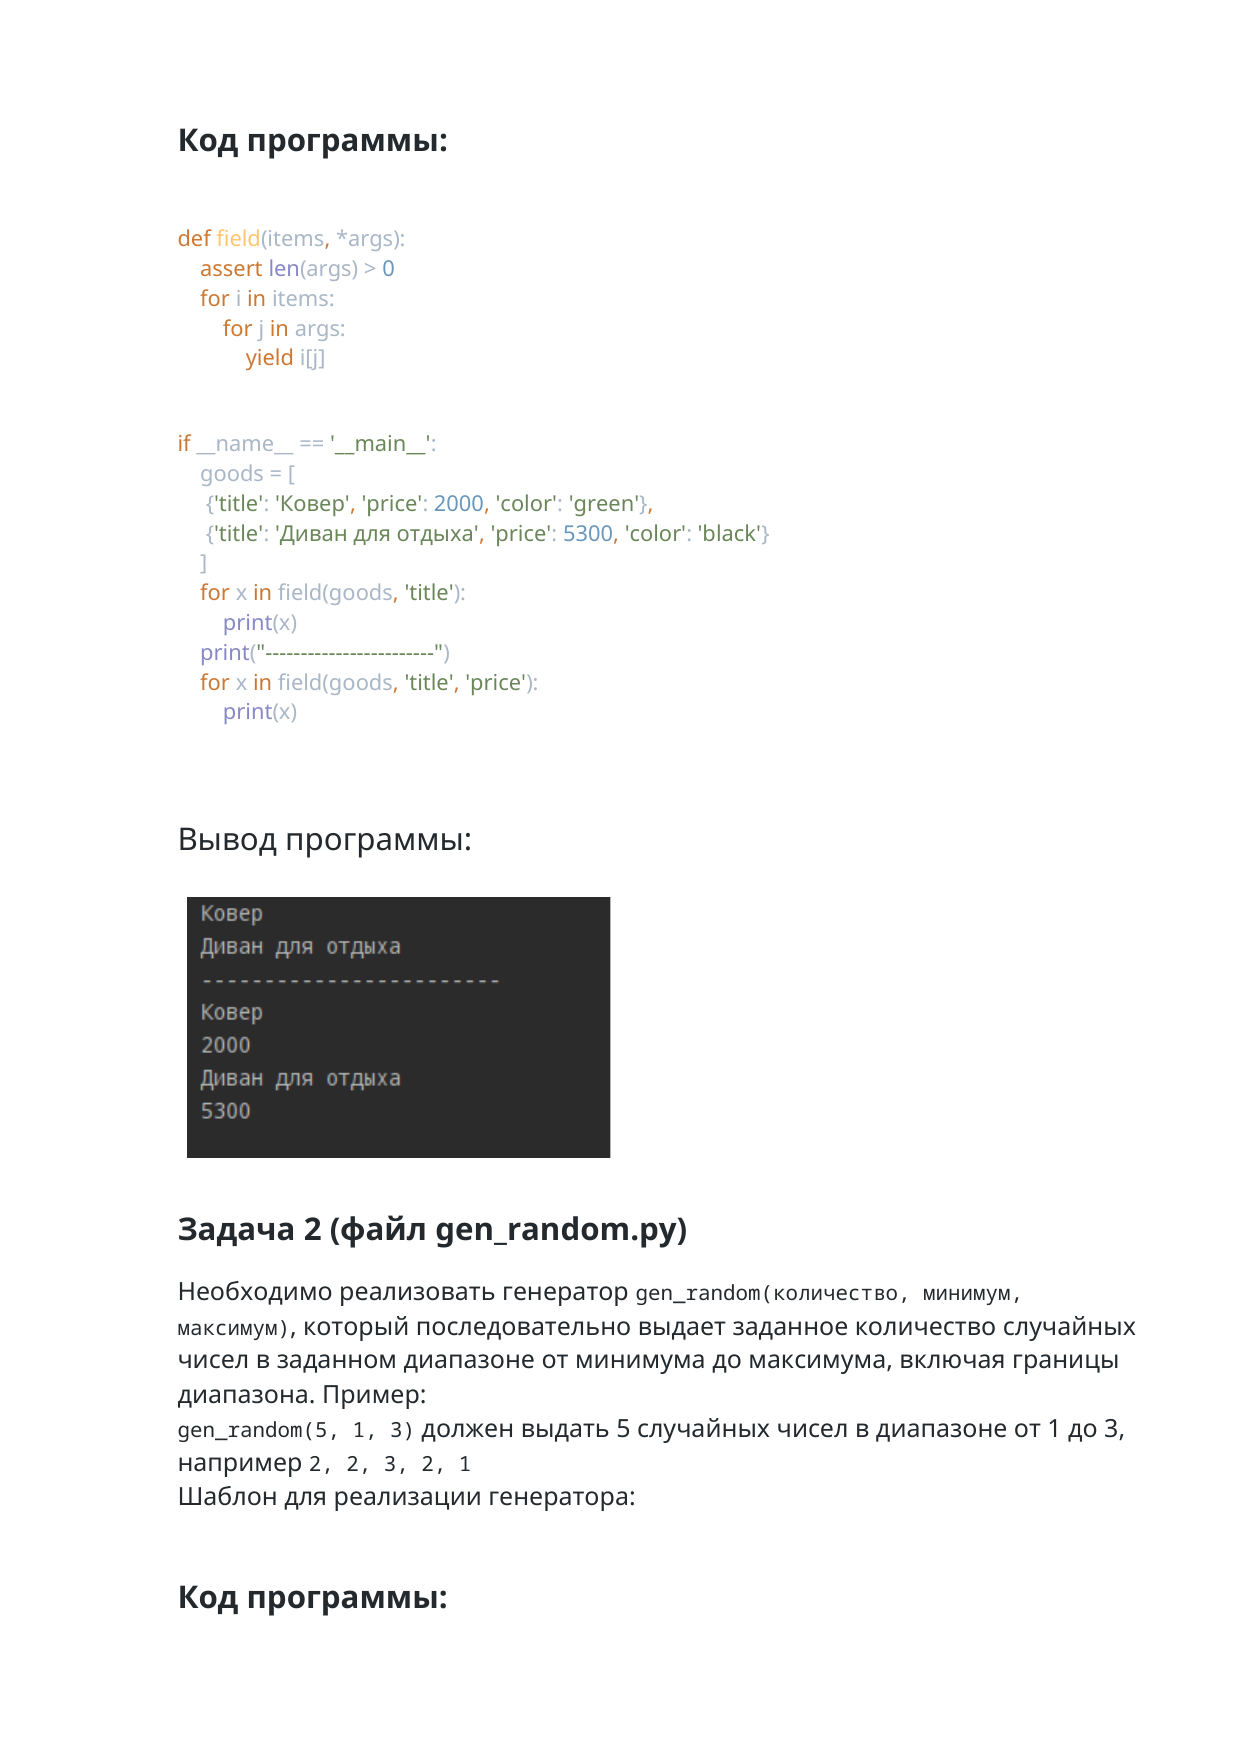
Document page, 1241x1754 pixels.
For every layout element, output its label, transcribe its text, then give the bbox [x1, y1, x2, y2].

subtitle Вывод программы: [177, 817, 1152, 859]
subtitle def field(items, *args): assert len(args) > 0 for i in items: for j in args: yield i[j] if __name__ == '__main__': goods = [ {'title': 'Ковер', 'price': 2000, 'color': 'green'}, {'title': 'Диван для отдыха', 'price': 5300, 'color': 'black'} ] for x in field(goods, 'title'): print(x) print("------------------------") for x in field(goods, 'title', 'price'): print(x) [177, 223, 1152, 754]
subtitle Код программы: [177, 1575, 1152, 1618]
text Шаблон для реализации генератора: [177, 1478, 1152, 1512]
subtitle Задача 2 (файл gen_random.py) [177, 1206, 1152, 1249]
text Необходимо реализовать генератор gen_random(количество, минимум, максимум), который последовательно выдает заданное количество случайных чисел в заданном диапазоне от минимума до максимума, включая границы диапазона. Пример: [177, 1274, 1152, 1410]
subtitle Код программы: [177, 118, 1152, 161]
text gen_random(5, 1, 3) должен выдать 5 случайных чисел в диапазоне от 1 до 3, например 2, 2, 3, 2, 1 [177, 1410, 1152, 1478]
picture [187, 897, 611, 1158]
